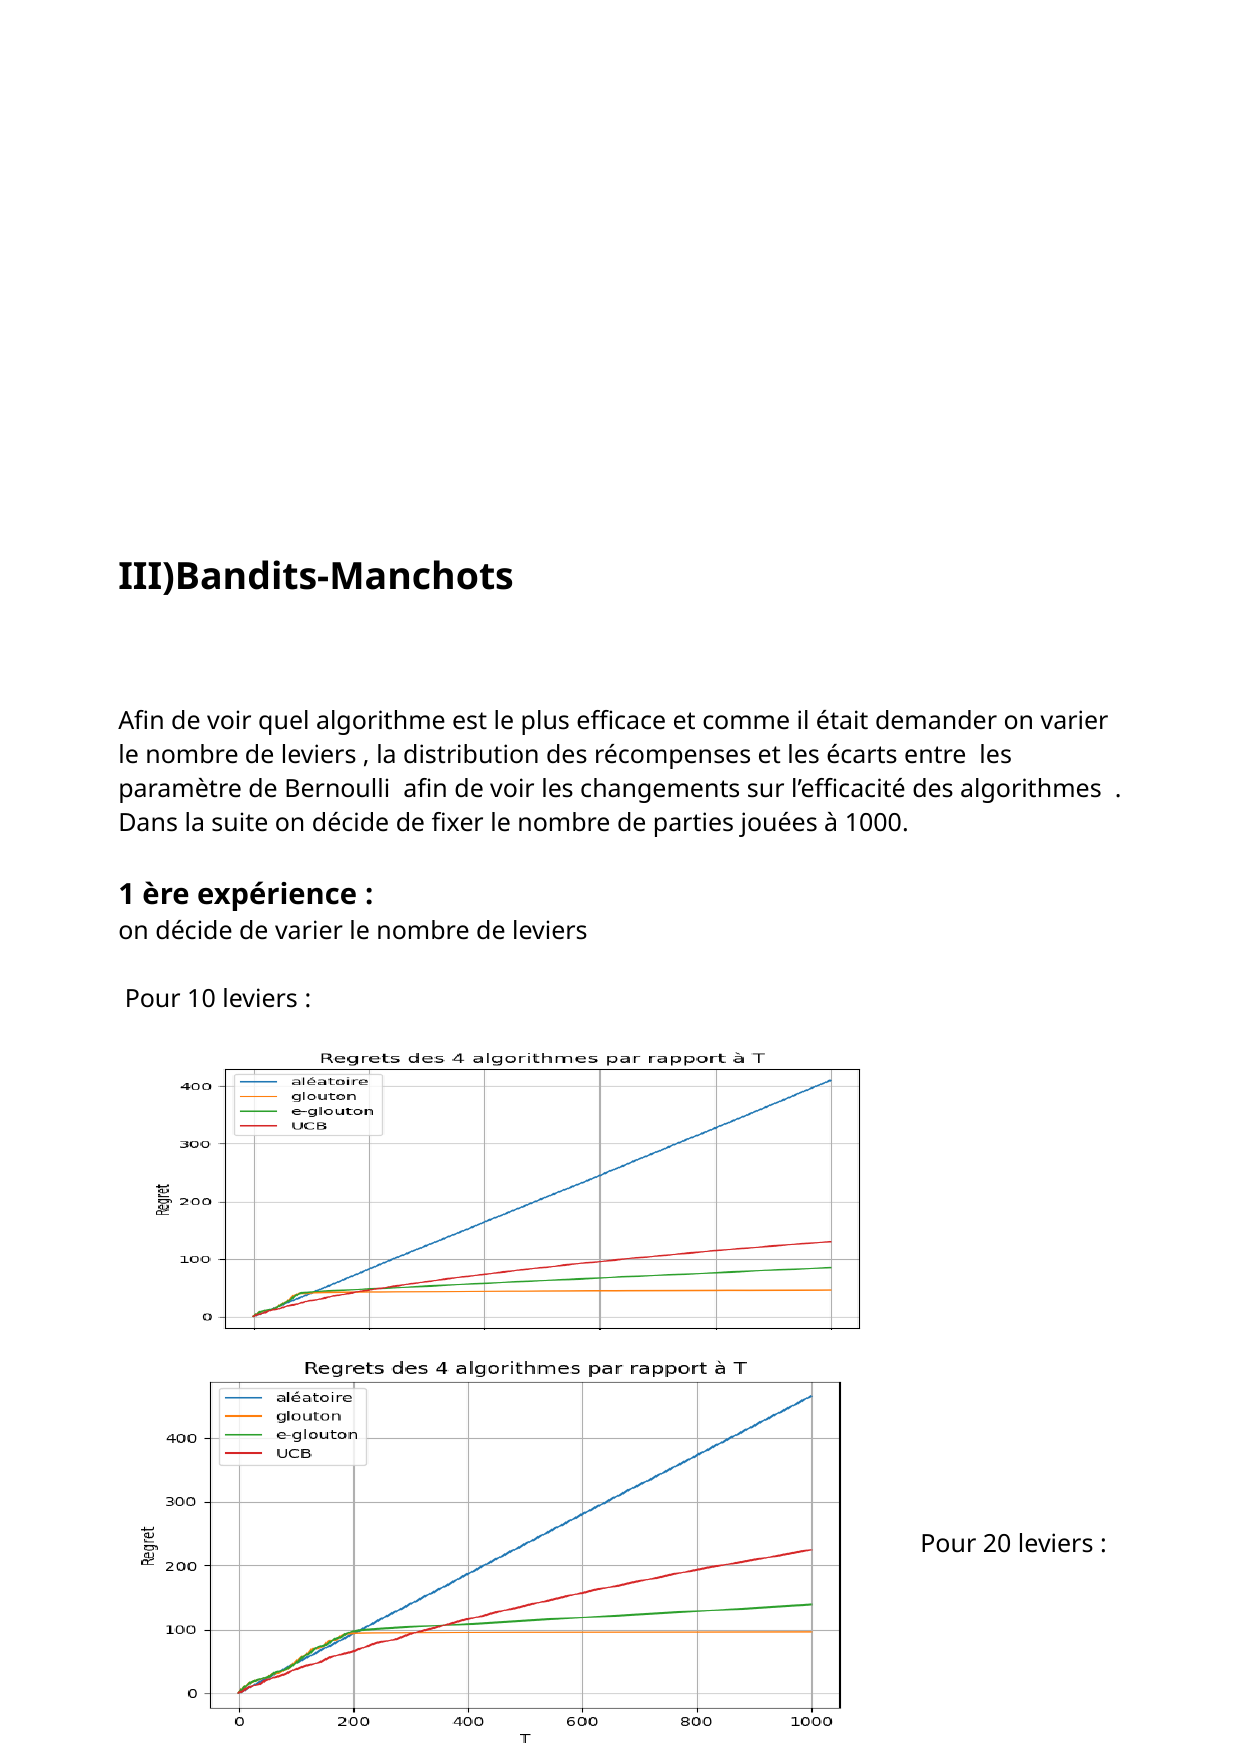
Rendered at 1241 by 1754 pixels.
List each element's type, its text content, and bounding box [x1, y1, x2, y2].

text III)Bandits-Manchots [118, 549, 1122, 600]
text Pour 20 leviers : [921, 1526, 1122, 1560]
text Dans la suite on décide de fixer le nombre de parties jouées à 1000. [118, 805, 1122, 839]
text on décide de varier le nombre de leviers [118, 913, 1122, 947]
text Pour 10 leviers : [118, 981, 1122, 1015]
picture [109, 1028, 940, 1754]
text Afin de voir quel algorithme est le plus efficace et comme il était demander on varier le nombre de leviers , la distribution des récompenses et les écarts entre les paramètre de Bernoulli afin de voir les changements sur l’efficacité des algorithmes . [118, 703, 1122, 805]
text 1 ère expérience : [118, 873, 1122, 913]
